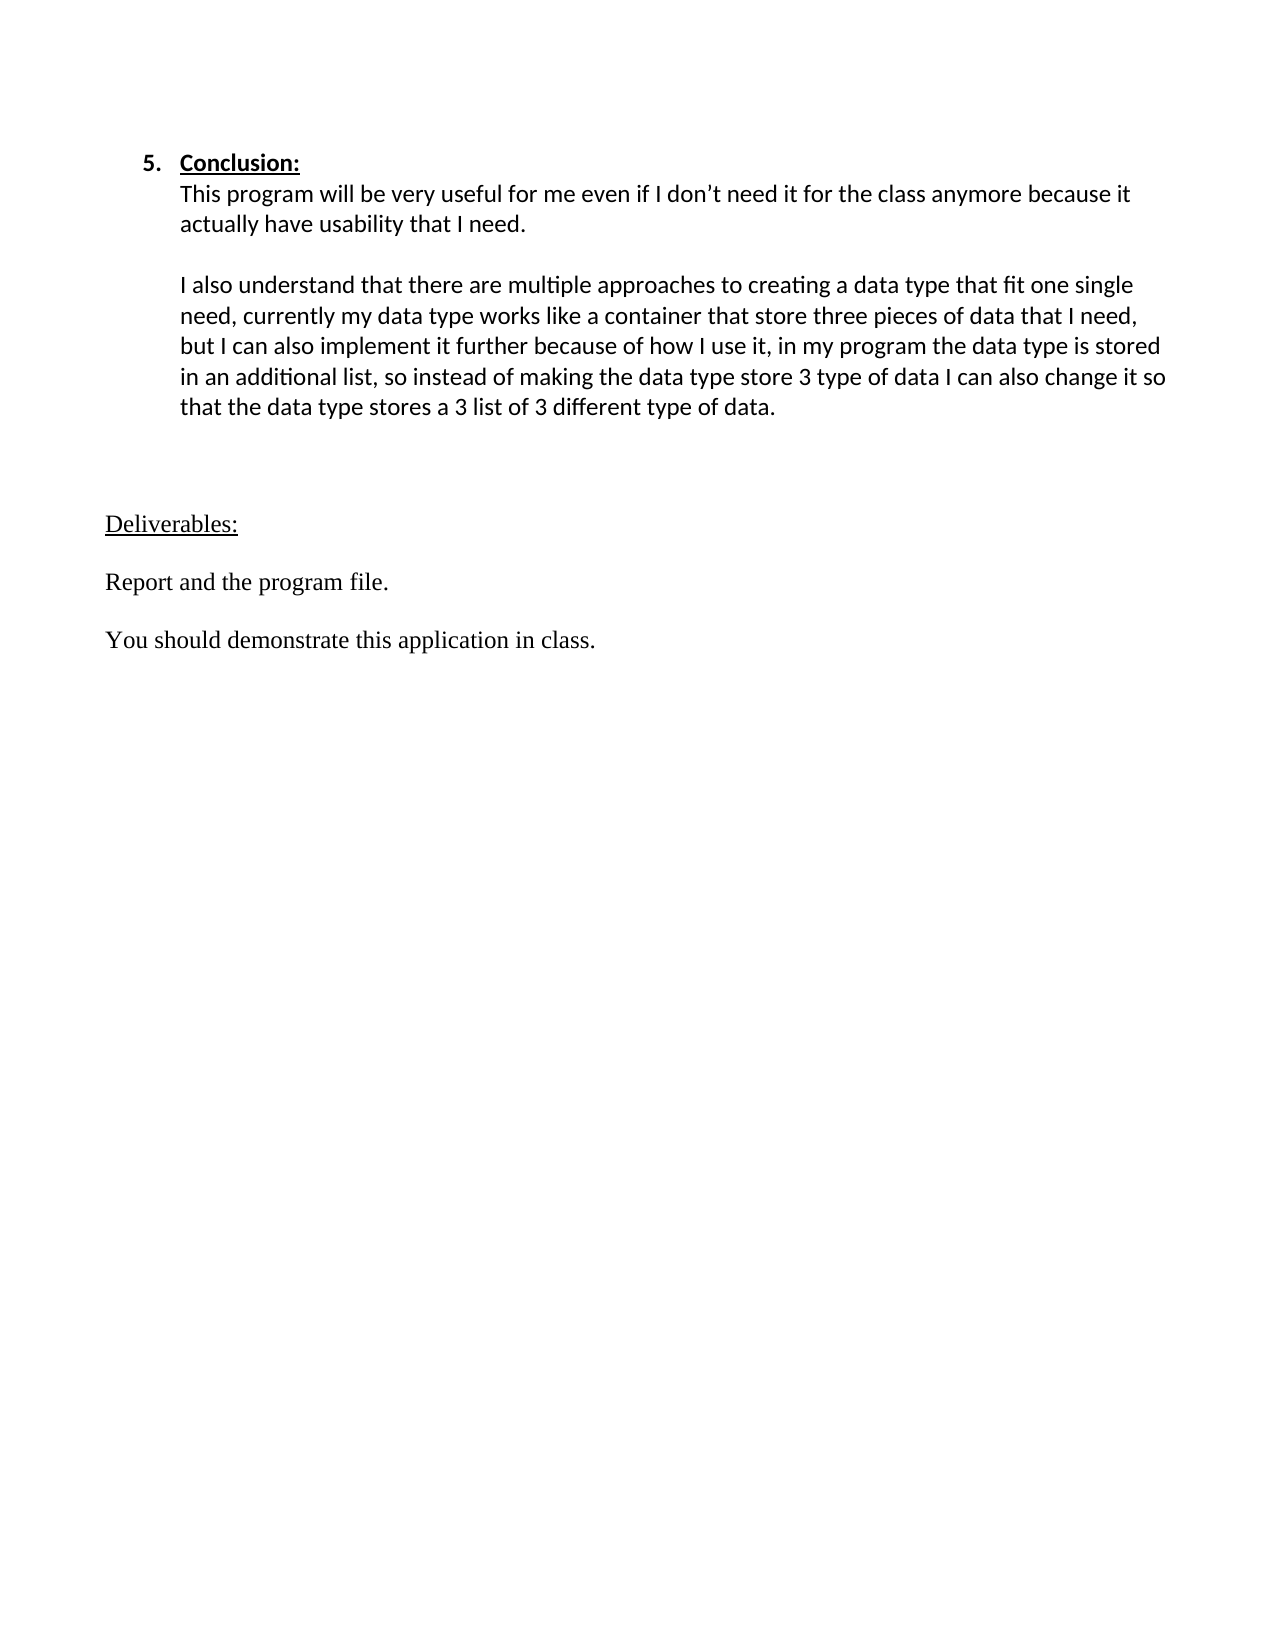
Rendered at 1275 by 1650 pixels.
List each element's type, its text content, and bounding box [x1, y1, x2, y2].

list Conclusion: [142, 147, 1170, 178]
text Deliverables: [105, 509, 1170, 538]
list I also understand that there are multiple approaches to creating a data type that fit one single need, currently my data type works like a container that store three pieces of data that I need, but I can also implement it further because of how I use it, in my program the data type is stored in an additional list, so instead of making the data type store 3 type of data I can also change it so that the data type stores a 3 list of 3 different type of data. [180, 269, 1170, 422]
text Report and the program file. [105, 567, 1170, 596]
list This program will be very useful for me even if I don’t need it for the class anymore because it actually have usability that I need. [180, 178, 1170, 239]
text You should demonstrate this application in class. [105, 625, 1170, 654]
